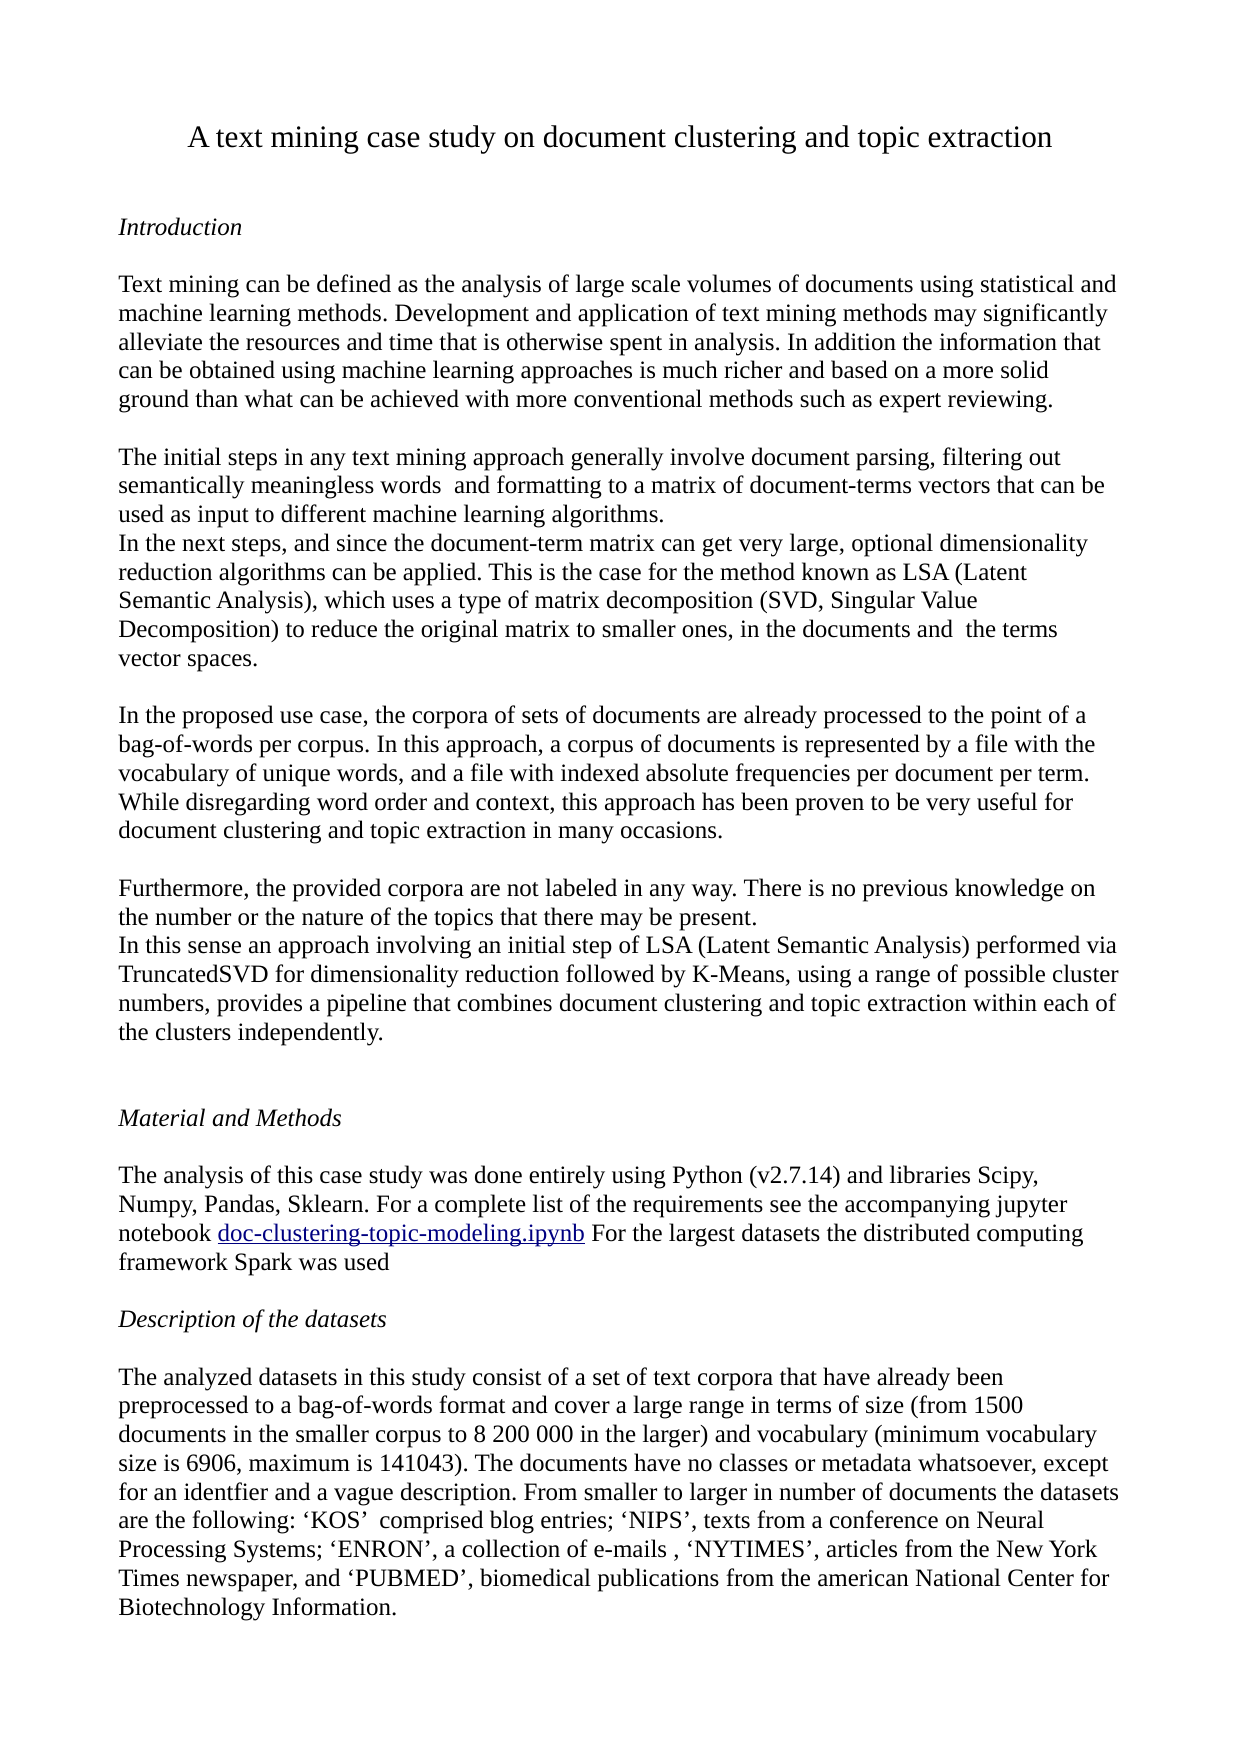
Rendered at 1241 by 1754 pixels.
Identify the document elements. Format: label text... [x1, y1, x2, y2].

text In this sense an approach involving an initial step of LSA (Latent Semantic Analysis) performed via TruncatedSVD for dimensionality reduction followed by K-Means, using a range of possible cluster numbers, provides a pipeline that combines document clustering and topic extraction within each of the clusters independently. [118, 930, 1122, 1045]
text Text mining can be defined as the analysis of large scale volumes of documents using statistical and machine learning methods. Development and application of text mining methods may significantly alleviate the resources and time that is otherwise spent in analysis. In addition the information that can be obtained using machine learning approaches is much richer and based on a more solid ground than what can be achieved with more conventional methods such as expert reviewing. [118, 269, 1122, 413]
text Introduction [118, 212, 1122, 240]
text A text mining case study on document clustering and topic extraction [118, 118, 1122, 154]
text Description of the datasets [118, 1304, 1122, 1333]
text The initial steps in any text mining approach generally involve document parsing, filtering out semantically meaningless words and formatting to a matrix of document-terms vectors that can be used as input to different machine learning algorithms. [118, 442, 1122, 528]
text The analyzed datasets in this study consist of a set of text corpora that have already been preprocessed to a bag-of-words format and cover a large range in terms of size (from 1500 documents in the smaller corpus to 8 200 000 in the larger) and vocabulary (minimum vocabulary size is 6906, maximum is 141043). The documents have no classes or metadata whatsoever, except for an identfier and a vague description. From smaller to larger in number of documents the datasets are the following: ‘KOS’ comprised blog entries; ‘NIPS’, texts from a conference on Neural Processing Systems; ‘ENRON’, a collection of e-mails , ‘NYTIMES’, articles from the New York Times newspaper, and ‘PUBMED’, biomedical publications from the american National Center for Biotechnology Information. [118, 1362, 1122, 1620]
text The analysis of this case study was done entirely using Python (v2.7.14) and libraries Scipy, Numpy, Pandas, Sklearn. For a complete list of the requirements see the accompanying jupyter notebook doc-clustering-topic-modeling.ipynb For the largest datasets the distributed computing framework Spark was used [118, 1160, 1122, 1275]
text In the proposed use case, the corpora of sets of documents are already processed to the point of a bag-of-words per corpus. In this approach, a corpus of documents is represented by a file with the vocabulary of unique words, and a file with indexed absolute frequencies per document per term. [118, 700, 1122, 787]
text Furthermore, the provided corpora are not labeled in any way. There is no previous knowledge on the number or the nature of the topics that there may be present. [118, 873, 1122, 930]
text While disregarding word order and context, this approach has been proven to be very useful for document clustering and topic extraction in many occasions. [118, 787, 1122, 844]
text Material and Methods [118, 1103, 1122, 1132]
text In the next steps, and since the document-term matrix can get very large, optional dimensionality reduction algorithms can be applied. This is the case for the method known as LSA (Latent Semantic Analysis), which uses a type of matrix decomposition (SVD, Singular Value Decomposition) to reduce the original matrix to smaller ones, in the documents and the terms vector spaces. [118, 528, 1122, 672]
